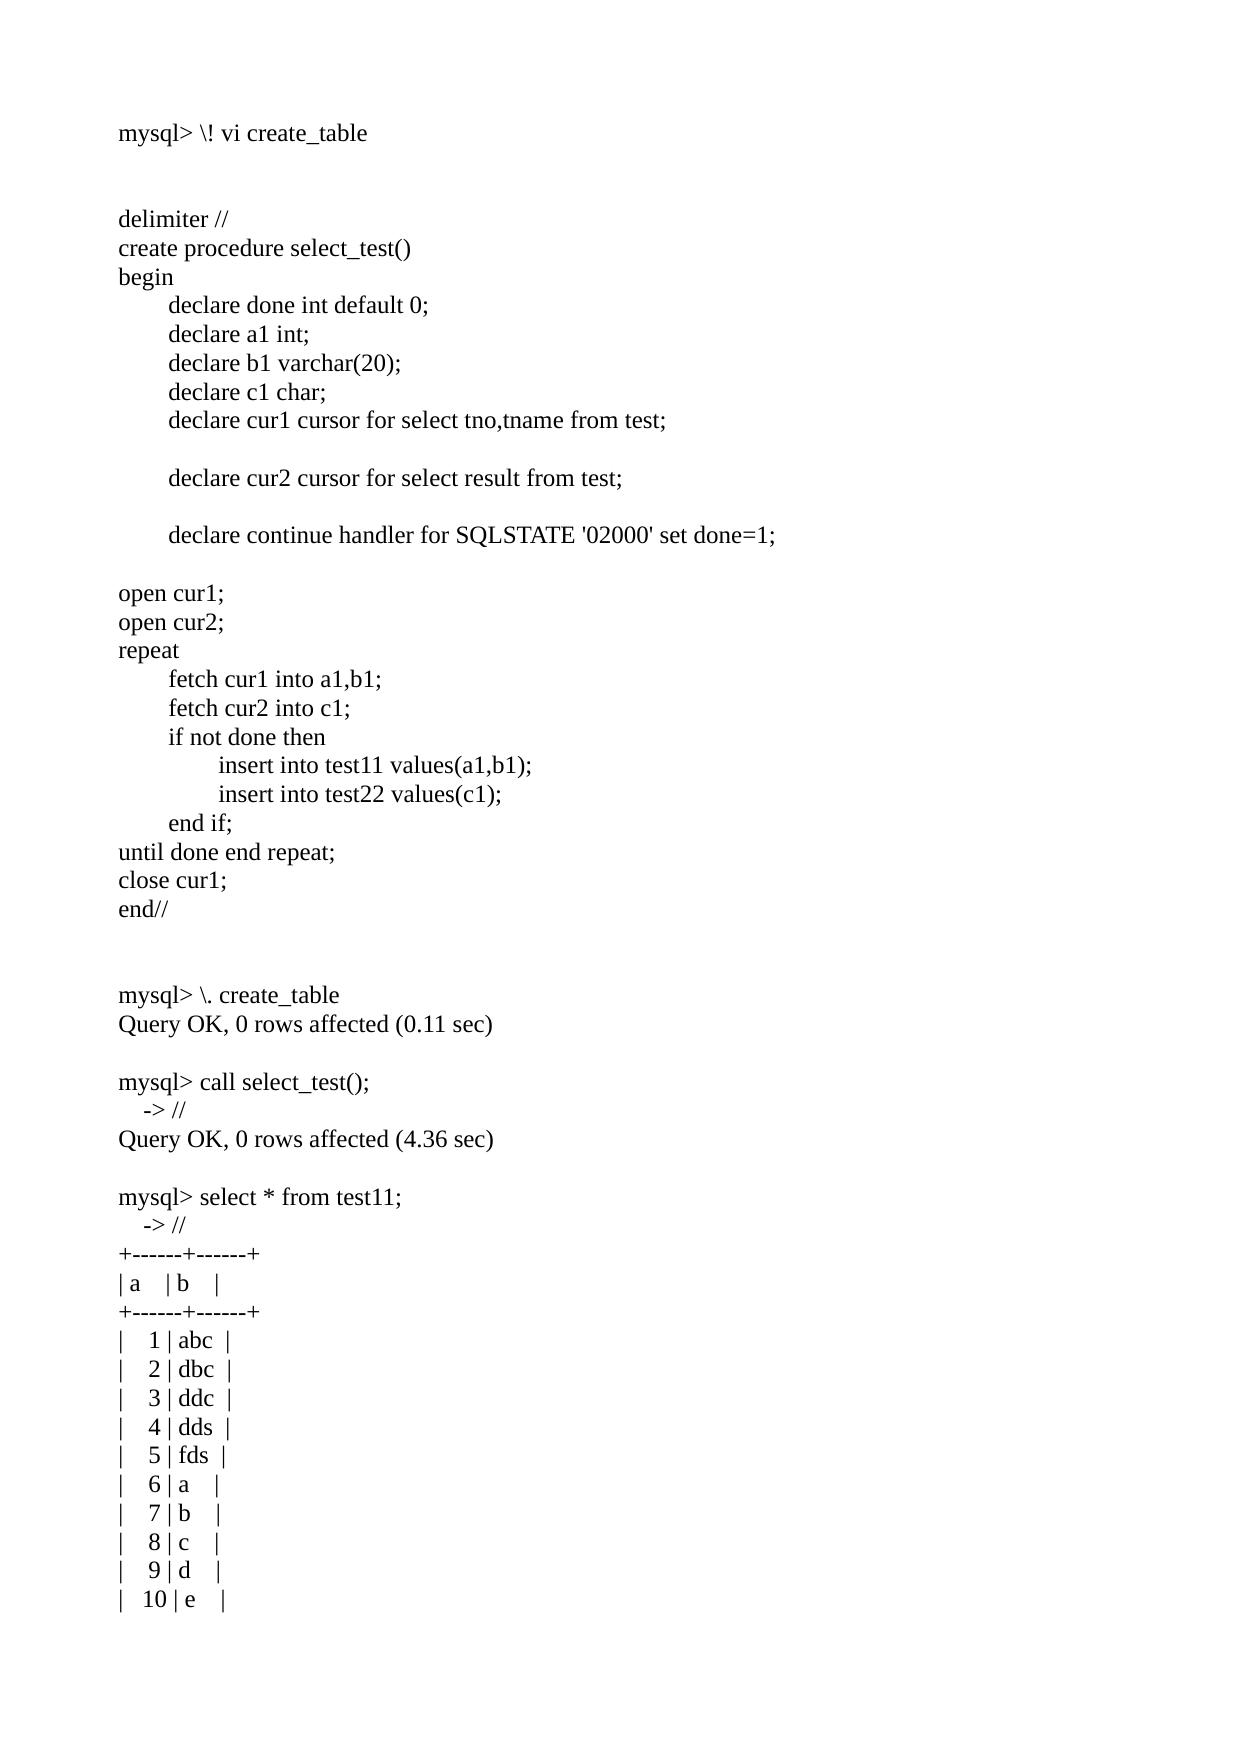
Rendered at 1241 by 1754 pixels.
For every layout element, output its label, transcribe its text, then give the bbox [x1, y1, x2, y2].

text | a | b | [118, 1268, 1122, 1297]
text fetch cur1 into a1,b1; [118, 664, 1122, 693]
text open cur2; [118, 607, 1122, 636]
text end// [118, 894, 1122, 923]
text | 1 | abc | [118, 1326, 1122, 1354]
text | 3 | ddc | [118, 1383, 1122, 1412]
text delimiter // [118, 204, 1122, 233]
text -> // [118, 1096, 1122, 1124]
text | 10 | e | [118, 1584, 1122, 1613]
text | 5 | fds | [118, 1441, 1122, 1469]
text | 9 | d | [118, 1556, 1122, 1584]
text declare cur1 cursor for select tno,tname from test; [118, 406, 1122, 434]
text Query OK, 0 rows affected (4.36 sec) [118, 1124, 1122, 1153]
text insert into test11 values(a1,b1); [118, 751, 1122, 779]
text mysql> call select_test(); [118, 1067, 1122, 1096]
text open cur1; [118, 578, 1122, 607]
text | 6 | a | [118, 1469, 1122, 1498]
text | 2 | dbc | [118, 1354, 1122, 1383]
text if not done then [118, 722, 1122, 751]
text repeat [118, 636, 1122, 664]
text declare cur2 cursor for select result from test; [118, 463, 1122, 492]
text | 7 | b | [118, 1498, 1122, 1527]
text +------+------+ [118, 1239, 1122, 1268]
text mysql> \. create_table [118, 981, 1122, 1009]
text insert into test22 values(c1); [118, 779, 1122, 808]
text | 8 | c | [118, 1527, 1122, 1556]
text declare a1 int; [118, 319, 1122, 348]
text mysql> select * from test11; [118, 1182, 1122, 1211]
text close cur1; [118, 866, 1122, 894]
text +------+------+ [118, 1297, 1122, 1326]
text Query OK, 0 rows affected (0.11 sec) [118, 1009, 1122, 1038]
text fetch cur2 into c1; [118, 693, 1122, 722]
text create procedure select_test() [118, 233, 1122, 262]
text | 4 | dds | [118, 1412, 1122, 1441]
text end if; [118, 808, 1122, 837]
text declare b1 varchar(20); [118, 348, 1122, 377]
text declare continue handler for SQLSTATE '02000' set done=1; [118, 521, 1122, 549]
text begin [118, 262, 1122, 291]
text until done end repeat; [118, 837, 1122, 866]
text mysql> \! vi create_table [118, 118, 1122, 147]
text declare c1 char; [118, 377, 1122, 406]
text declare done int default 0; [118, 291, 1122, 319]
text -> // [118, 1211, 1122, 1239]
